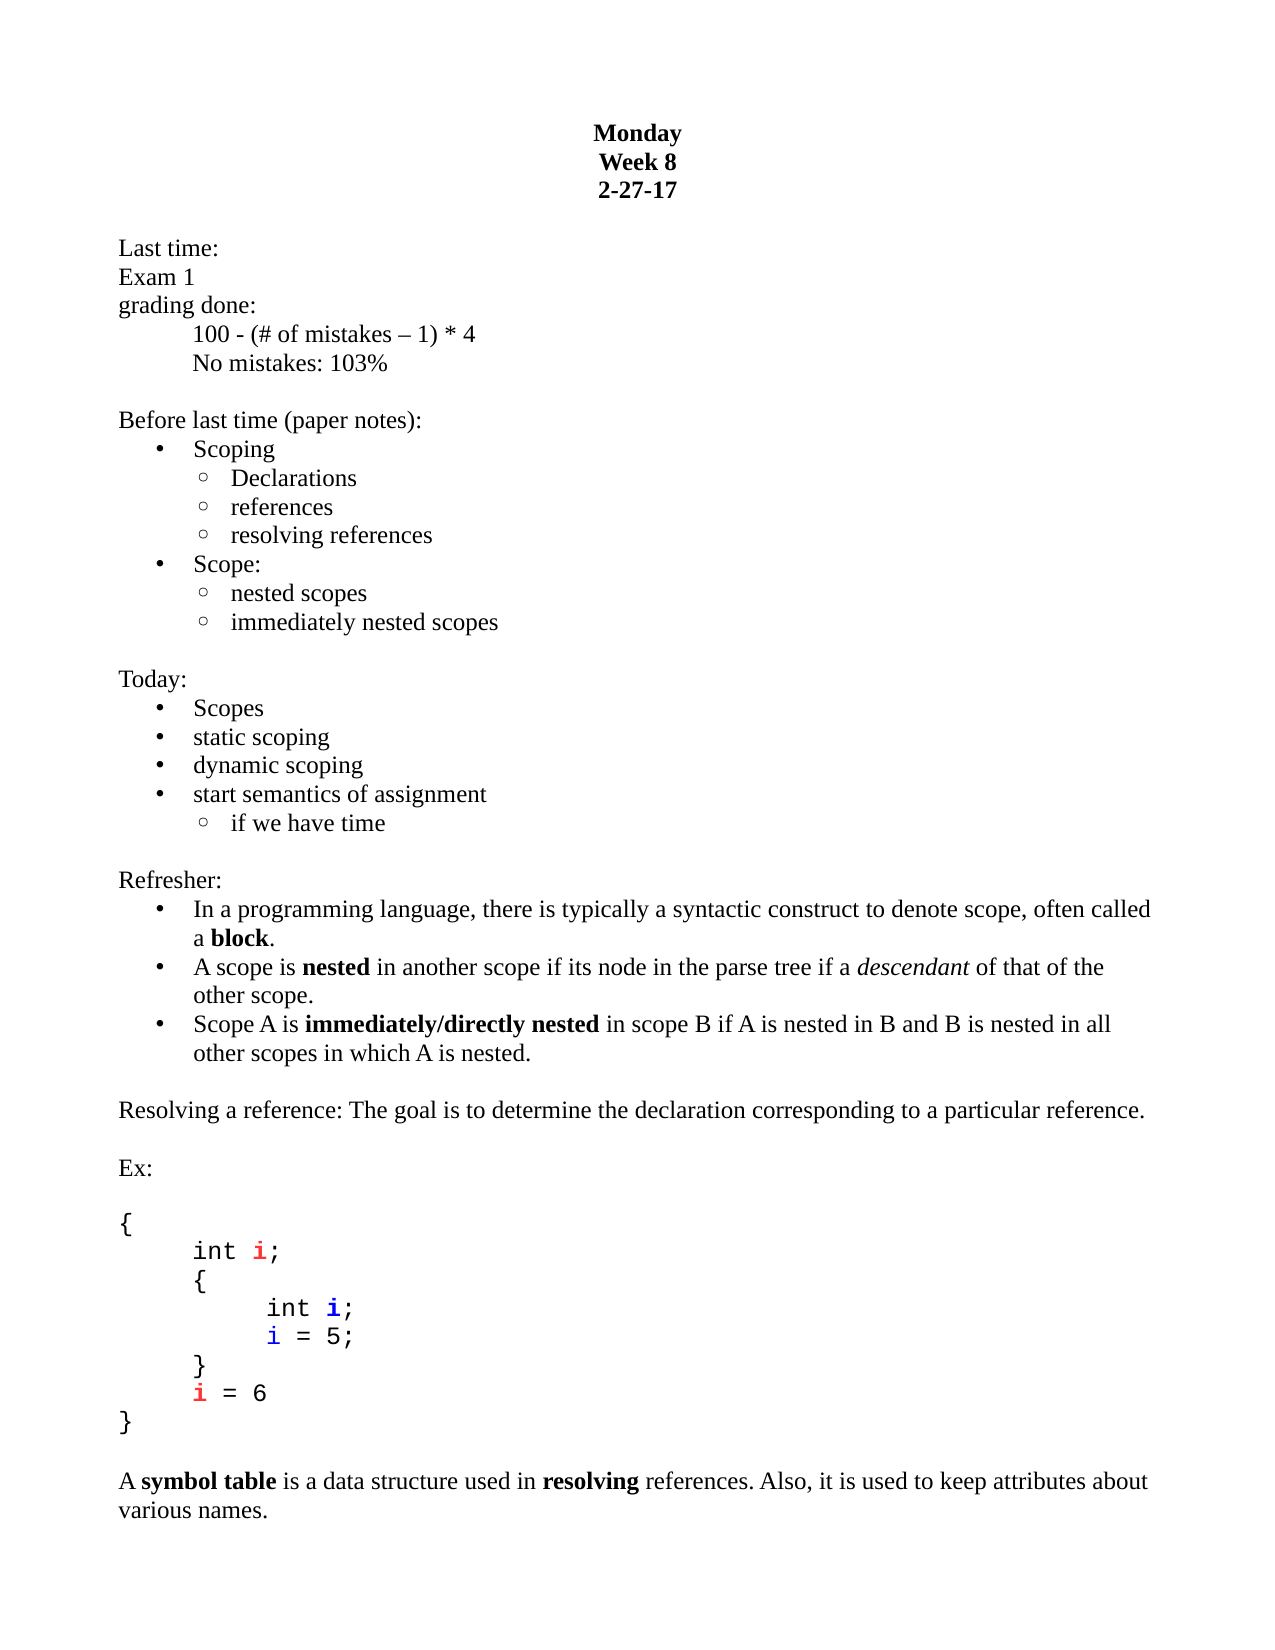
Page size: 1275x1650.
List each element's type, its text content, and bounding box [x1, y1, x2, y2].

text } [118, 1352, 1157, 1381]
text i = 6 [118, 1381, 1157, 1409]
text int i; [118, 1239, 1157, 1267]
list nested scopes [193, 578, 1157, 607]
list Declarations [193, 463, 1157, 492]
text Week 8 [118, 147, 1157, 176]
list immediately nested scopes [193, 607, 1157, 636]
text Last time: [118, 233, 1157, 262]
list Scope: [156, 549, 1157, 578]
text Monday [118, 118, 1157, 147]
text Ex: [118, 1153, 1157, 1182]
text Resolving a reference: The goal is to determine the declaration corresponding to a particular reference. [118, 1096, 1157, 1124]
text Refresher: [118, 866, 1157, 894]
text } [118, 1409, 1157, 1437]
list static scoping [156, 722, 1157, 751]
list if we have time [193, 808, 1157, 837]
text { [118, 1211, 1157, 1239]
text grading done: [118, 291, 1157, 319]
list Scope A is immediately/directly nested in scope B if A is nested in B and B is nested in all other scopes in which A is nested. [156, 1009, 1157, 1067]
text Exam 1 [118, 262, 1157, 291]
list In a programming language, there is typically a syntactic construct to denote scope, often called a block. [156, 894, 1157, 952]
text { [118, 1267, 1157, 1296]
text No mistakes: 103% [118, 348, 1157, 377]
text i = 5; [118, 1324, 1157, 1352]
text Before last time (paper notes): [118, 406, 1157, 434]
list references [193, 492, 1157, 521]
text int i; [118, 1296, 1157, 1324]
list start semantics of assignment [156, 779, 1157, 808]
list dynamic scoping [156, 751, 1157, 779]
text 100 - (# of mistakes – 1) * 4 [118, 319, 1157, 348]
list Scopes [156, 693, 1157, 722]
text Today: [118, 664, 1157, 693]
list resolving references [193, 521, 1157, 549]
list A scope is nested in another scope if its node in the parse tree if a descendant of that of the other scope. [156, 952, 1157, 1009]
list Scoping [156, 434, 1157, 463]
text 2-27-17 [118, 176, 1157, 204]
text A symbol table is a data structure used in resolving references. Also, it is used to keep attributes about various names. [118, 1466, 1157, 1523]
